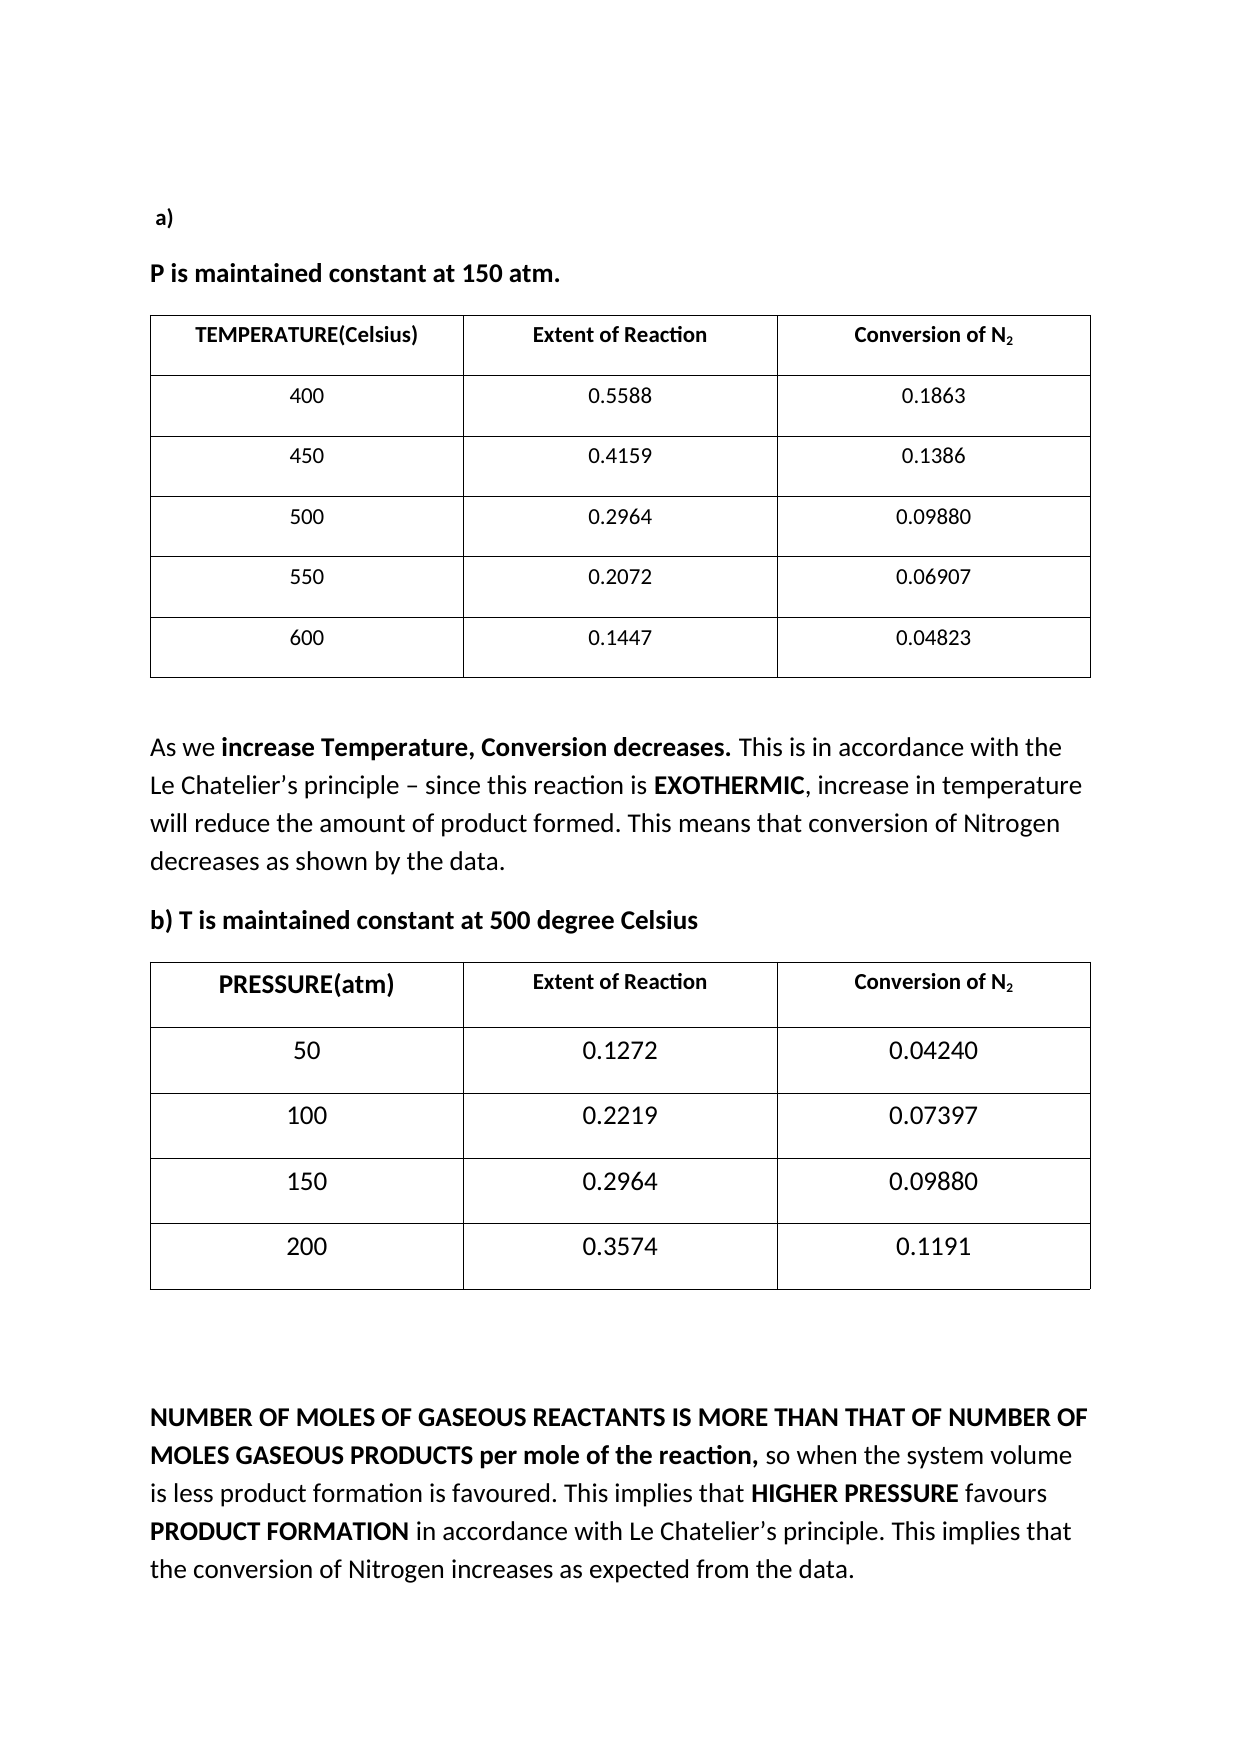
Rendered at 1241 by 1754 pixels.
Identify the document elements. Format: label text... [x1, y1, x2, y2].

table_cell 500 [151, 497, 463, 556]
table_cell 550 [151, 557, 463, 617]
table_cell 0.1447 [464, 618, 777, 677]
table_cell 200 [151, 1224, 463, 1289]
table_cell 0.2072 [464, 557, 777, 617]
table_cell 0.2219 [464, 1094, 777, 1158]
table_cell 100 [151, 1094, 463, 1158]
table_header PRESSURE(atm) [151, 963, 463, 1027]
table_header Conversion of N2 [778, 963, 1090, 1027]
text a) [150, 203, 1090, 231]
table_cell 0.3574 [464, 1224, 777, 1289]
table_cell 0.04823 [778, 618, 1090, 677]
table_cell 0.5588 [464, 376, 777, 436]
table_cell 0.04240 [778, 1028, 1090, 1092]
table_cell 0.2964 [464, 497, 777, 556]
text b) T is maintained constant at 500 degree Celsius [150, 903, 1090, 936]
table_cell 600 [151, 618, 463, 677]
table_cell 450 [151, 437, 463, 496]
table_cell 0.4159 [464, 437, 777, 496]
table_header Conversion of N2 [778, 316, 1090, 375]
table_cell 0.1386 [778, 437, 1090, 496]
table_header TEMPERATURE(Celsius) [151, 316, 463, 375]
table_cell 0.1272 [464, 1028, 777, 1092]
text P is maintained constant at 150 atm. [150, 256, 1090, 289]
text As we increase Temperature, Conversion decreases. This is in accordance with the Le Chatelier’s principle – since this reaction is EXOTHERMIC, increase in temperature will reduce the amount of product formed. This means that conversion of Nitrogen decreases as shown by the data. [150, 730, 1090, 877]
table_cell 0.1191 [778, 1224, 1090, 1289]
table_cell 400 [151, 376, 463, 436]
table_cell 0.07397 [778, 1094, 1090, 1158]
table_cell 0.06907 [778, 557, 1090, 617]
table_cell 0.09880 [778, 1159, 1090, 1223]
text NUMBER OF MOLES OF GASEOUS REACTANTS IS MORE THAN THAT OF NUMBER OF MOLES GASEOUS PRODUCTS per mole of the reaction, so when the system volume is less product formation is favoured. This implies that HIGHER PRESSURE favours PRODUCT FORMATION in accordance with Le Chatelier’s principle. This implies that the conversion of Nitrogen increases as expected from the data. [150, 1401, 1090, 1585]
table_cell 150 [151, 1159, 463, 1223]
table_cell 0.1863 [778, 376, 1090, 436]
table_header Extent of Reaction [464, 963, 777, 1027]
table_header Extent of Reaction [464, 316, 777, 375]
table_cell 0.09880 [778, 497, 1090, 556]
table_cell 50 [151, 1028, 463, 1092]
table_cell 0.2964 [464, 1159, 777, 1223]
